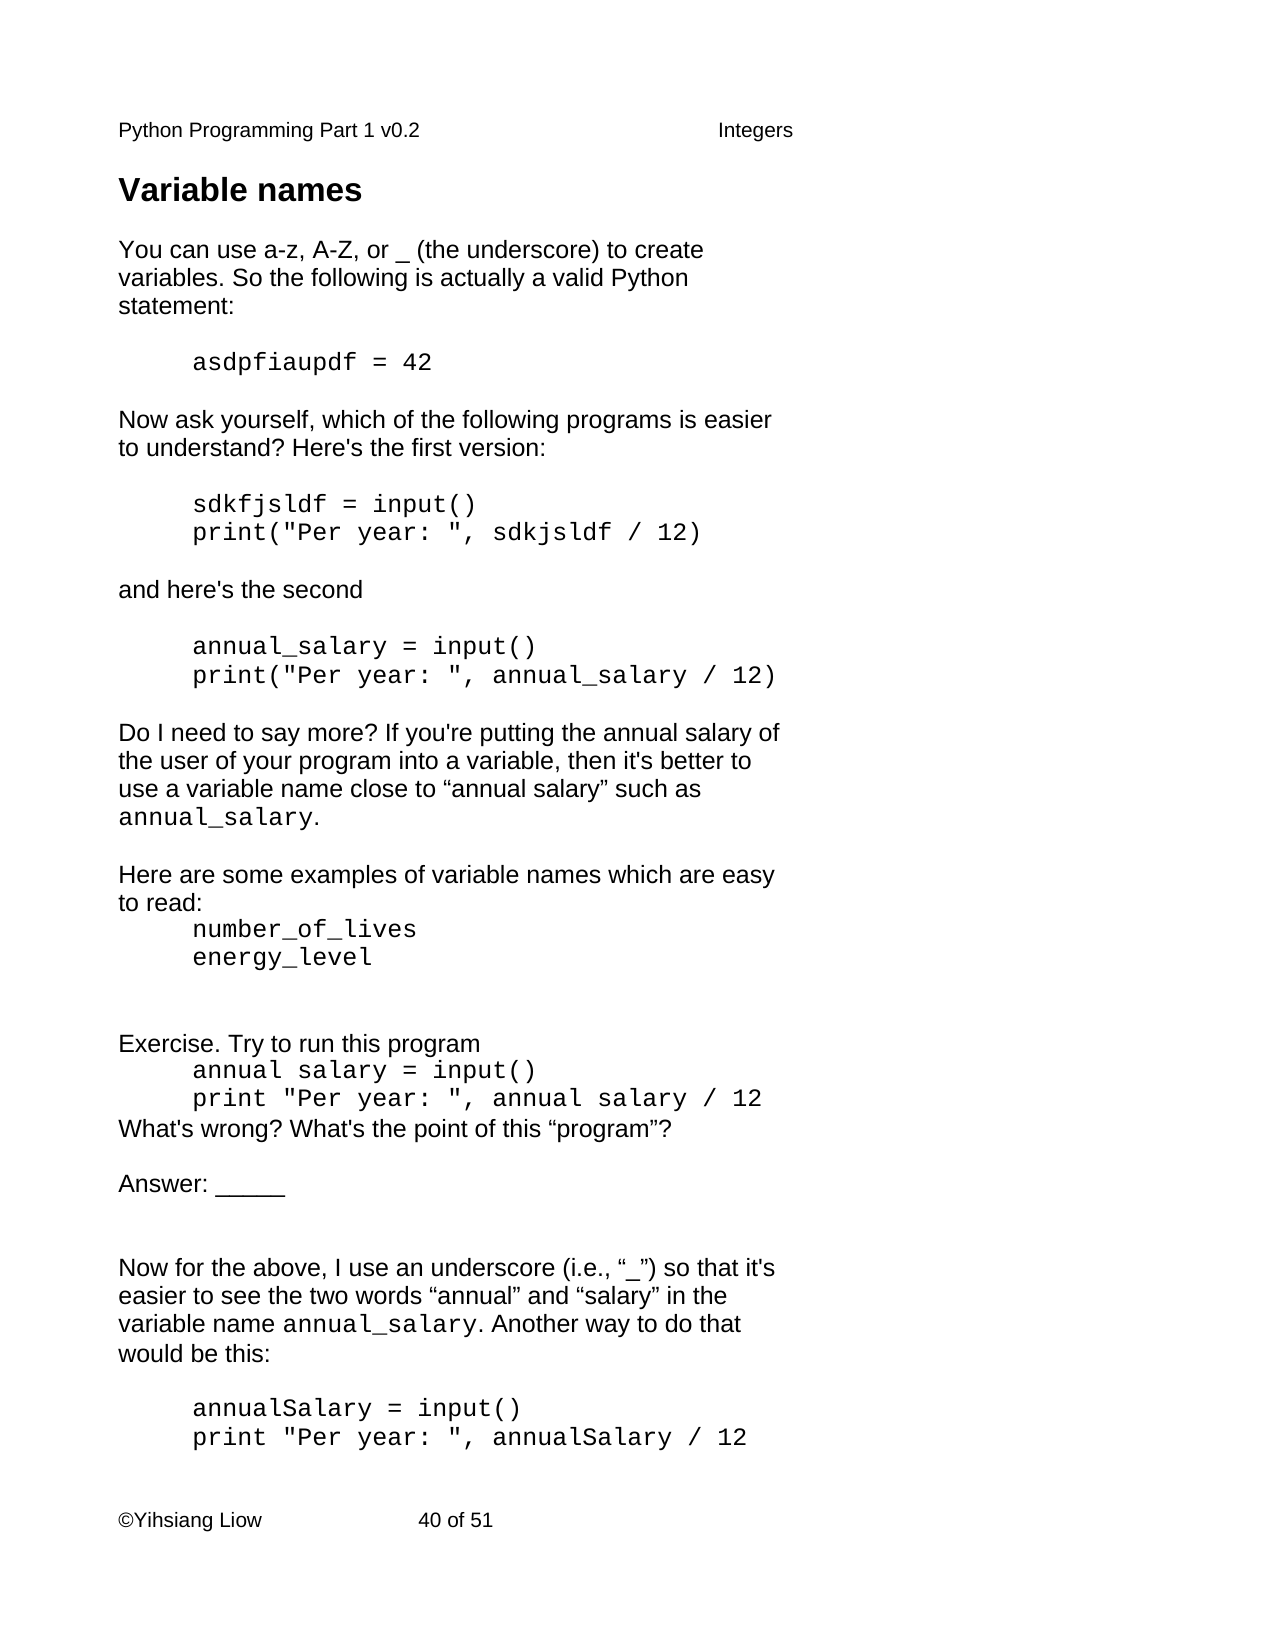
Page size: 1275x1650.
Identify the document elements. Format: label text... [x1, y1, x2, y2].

text print "Per year: ", annualSalary / 12 [118, 1424, 793, 1452]
text Answer: _____ [118, 1170, 793, 1198]
text Now for the above, I use an underscore (i.e., “_”) so that it's easier to see the two words “annual” and “salary” in the variable name annual_salary. Another way to do that would be this: [118, 1254, 793, 1368]
text number_of_lives [118, 916, 793, 945]
text Do I need to say more? If you're putting the annual salary of the user of your program into a variable, then it's better to use a variable name close to “annual salary” such as annual_salary. [118, 719, 793, 833]
text annual_salary = input() [118, 632, 793, 662]
text sdkfjsldf = input() [118, 489, 793, 519]
text annual salary = input() [118, 1058, 793, 1086]
text Exercise. Try to run this program [118, 1030, 793, 1058]
text What's wrong? What's the point of this “program”? [118, 1114, 793, 1142]
text print "Per year: ", annual salary / 12 [118, 1086, 793, 1114]
text energy_level [118, 945, 793, 973]
text Here are some examples of variable names which are easy to read: [118, 861, 793, 916]
text and here's the second [118, 576, 793, 604]
text You can use a-z, A-Z, or _ (the underscore) to create variables. So the following is actually a valid Python statement: [118, 236, 793, 320]
text Variable names [118, 171, 793, 208]
text annualSalary = input() [118, 1396, 793, 1424]
text print("Per year: ", sdkjsldf / 12) [118, 519, 793, 548]
text print("Per year: ", annual_salary / 12) [118, 662, 793, 691]
text asdpfiaupdf = 42 [118, 348, 793, 378]
text Now ask yourself, which of the following programs is easier to understand? Here's the first version: [118, 406, 793, 462]
